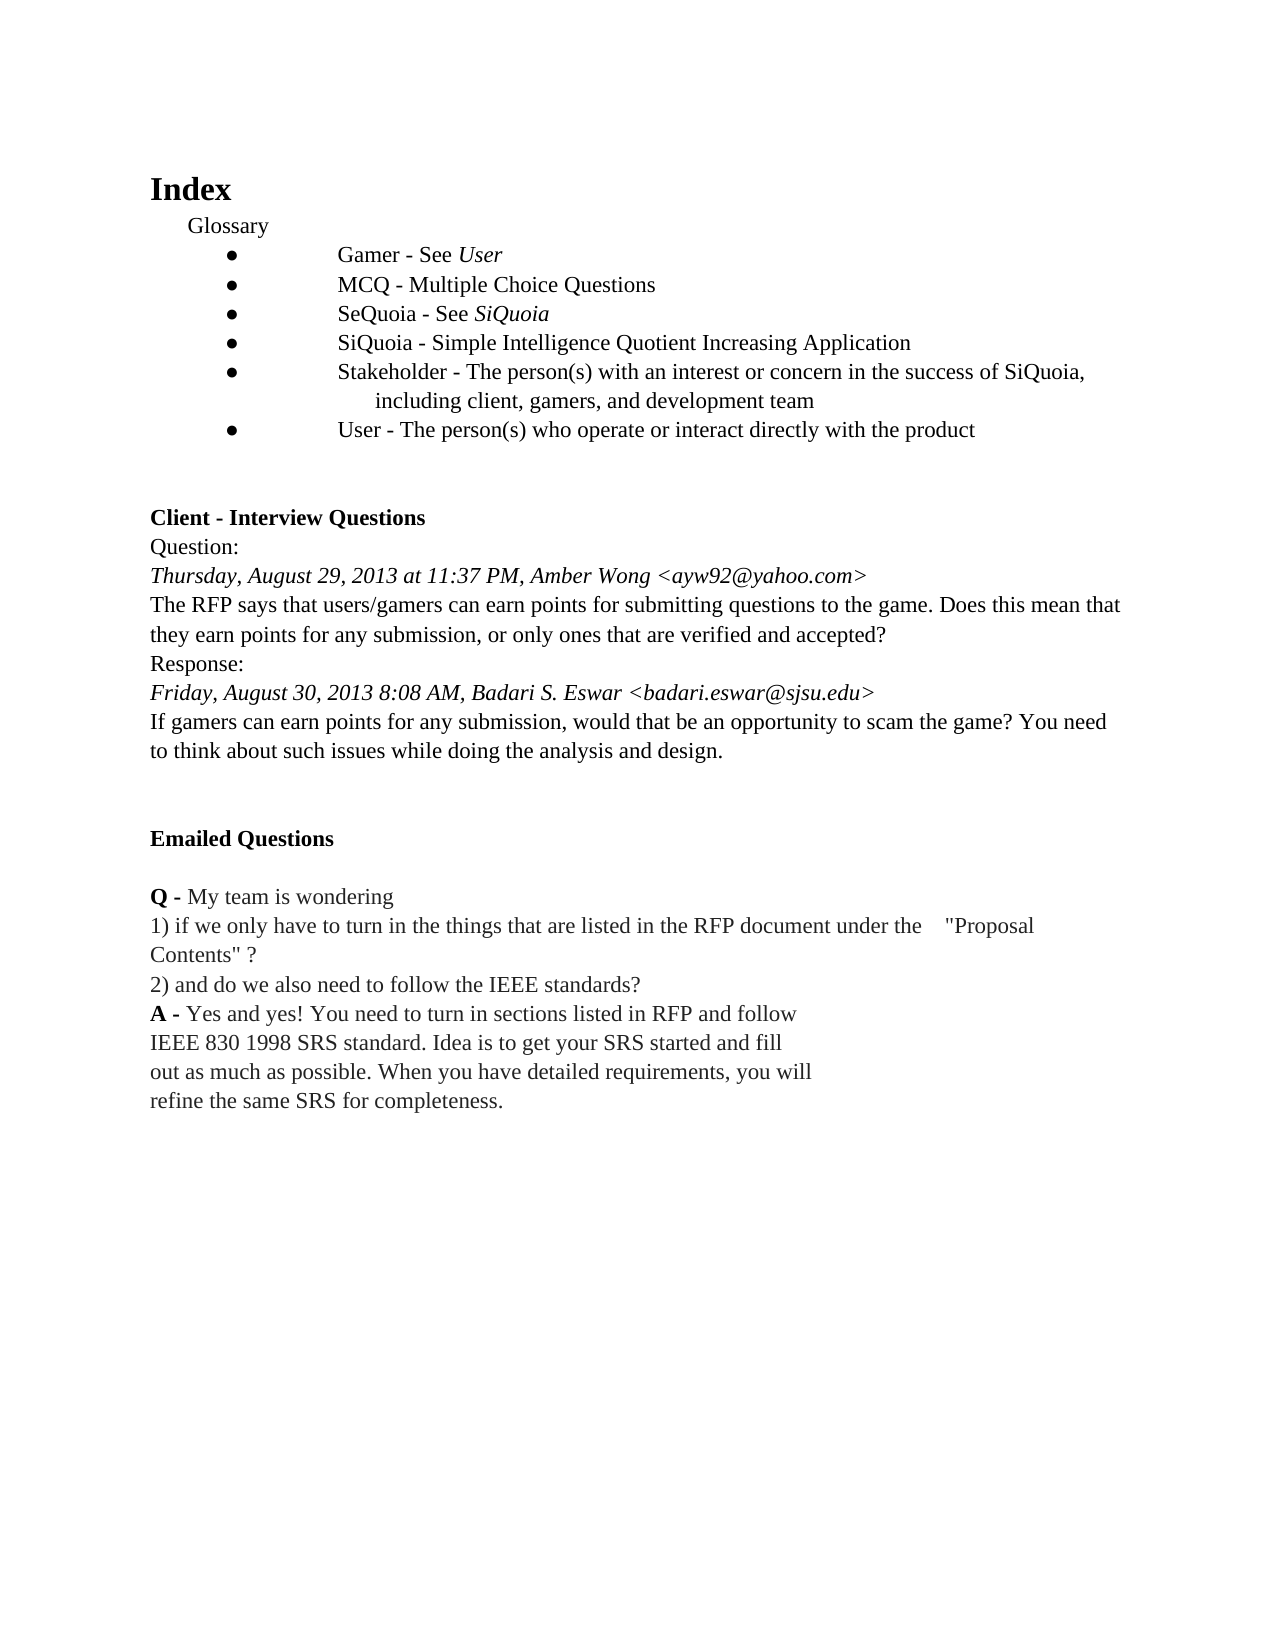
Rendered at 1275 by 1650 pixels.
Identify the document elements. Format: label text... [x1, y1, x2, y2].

text Friday, August 30, 2013 8:08 AM, Badari S. Eswar <badari.eswar@sjsu.edu> [150, 680, 1125, 705]
list SeQuoia - See SiQuoia [225, 301, 1125, 326]
text out as much as possible. When you have detailed requirements, you will [150, 1059, 1125, 1084]
text If gamers can earn points for any submission, would that be an opportunity to scam the game? You need to think about such issues while doing the analysis and design. [150, 709, 1125, 764]
text 2) and do we also need to follow the IEEE standards? [150, 972, 1125, 997]
list Stakeholder - The person(s) with an interest or concern in the success of SiQuoia, including client, gamers, and development team [225, 359, 1125, 414]
text Glossary [187, 213, 1125, 239]
subtitle Index [150, 171, 1125, 208]
text The RFP says that users/gamers can earn points for submitting questions to the game. Does this mean that they earn points for any submission, or only ones that are verified and accepted? [150, 592, 1125, 647]
list SiQuoia - Simple Intelligence Quotient Increasing Application [225, 330, 1125, 355]
text Q - My team is wondering [150, 884, 1125, 909]
text Client - Interview Questions [150, 505, 1125, 530]
list User - The person(s) who operate or interact directly with the product [225, 417, 1125, 443]
list Gamer - See User [225, 242, 1125, 268]
text Thursday, August 29, 2013 at 11:37 PM, Amber Wong <ayw92@yahoo.com> [150, 563, 1125, 589]
text A - Yes and yes! You need to turn in sections listed in RFP and follow [150, 1001, 1125, 1026]
text 1) if we only have to turn in the things that are listed in the RFP document under the "Proposal Contents" ? [150, 913, 1125, 968]
text Emailed Questions [150, 826, 1125, 851]
text refine the same SRS for completeness. [150, 1088, 1125, 1114]
list MCQ - Multiple Choice Questions [225, 272, 1125, 297]
text Response: [150, 651, 1125, 676]
text Question: [150, 534, 1125, 559]
text IEEE 830 1998 SRS standard. Idea is to get your SRS started and fill [150, 1030, 1125, 1055]
